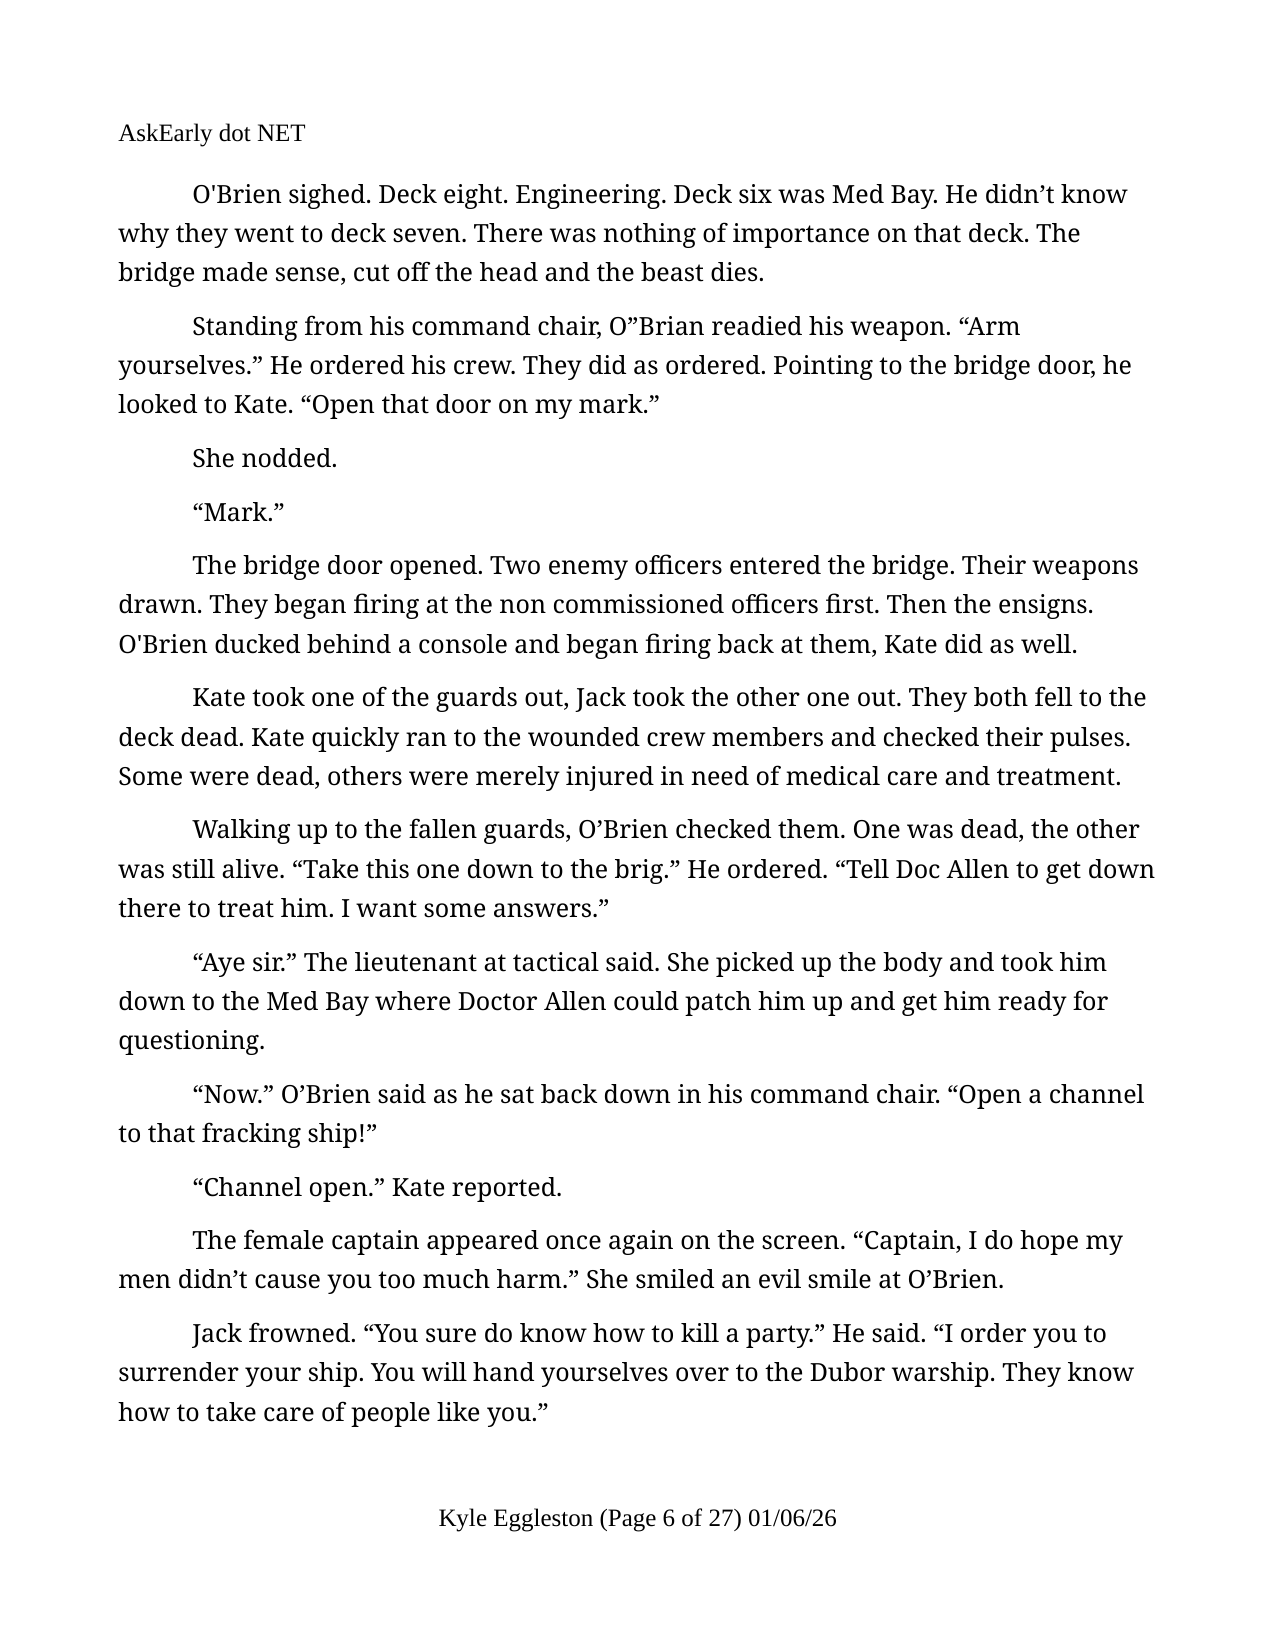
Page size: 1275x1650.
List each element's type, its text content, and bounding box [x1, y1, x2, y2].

text “Aye sir.” The lieutenant at tactical said. She picked up the body and took him down to the Med Bay where Doctor Allen could patch him up and get him ready for questioning. [118, 944, 1157, 1057]
text Walking up to the fallen guards, O’Brien checked them. One was dead, the other was still alive. “Take this one down to the brig.” He ordered. “Tell Doc Allen to get down there to treat him. I want some answers.” [118, 812, 1157, 924]
text “Mark.” [118, 494, 1157, 528]
text “Channel open.” Kate reported. [118, 1169, 1157, 1203]
text The female captain appeared once again on the screen. “Captain, I do hope my men didn’t cause you too much harm.” She smiled an evil smile at O’Brien. [118, 1223, 1157, 1296]
text The bridge door opened. Two enemy officers entered the bridge. Their weapons drawn. They began firing at the non commissioned officers first. Then the ensigns. O'Brien ducked behind a console and began firing back at them, Kate did as well. [118, 548, 1157, 660]
text Kate took one of the guards out, Jack took the other one out. They both fell to the deck dead. Kate quickly ran to the wounded crew members and checked their pulses. Some were dead, others were merely injured in need of medical care and treatment. [118, 680, 1157, 792]
text O'Brien sighed. Deck eight. Engineering. Deck six was Med Bay. He didn’t know why they went to deck seven. There was nothing of importance on that deck. The bridge made sense, cut off the head and the beast dies. [118, 176, 1157, 289]
text Jack frowned. “You sure do know how to kill a party.” He said. “I order you to surrender your ship. You will hand yourselves over to the Dubor warship. They know how to take care of people like you.” [118, 1316, 1157, 1428]
text Standing from his command chair, O”Brian readied his weapon. “Arm yourselves.” He ordered his crew. They did as ordered. Pointing to the bridge door, he looked to Kate. “Open that door on my mark.” [118, 308, 1157, 421]
text “Now.” O’Brien said as he sat back down in his command chair. “Open a channel to that fracking ship!” [118, 1076, 1157, 1149]
text She nodded. [118, 441, 1157, 474]
